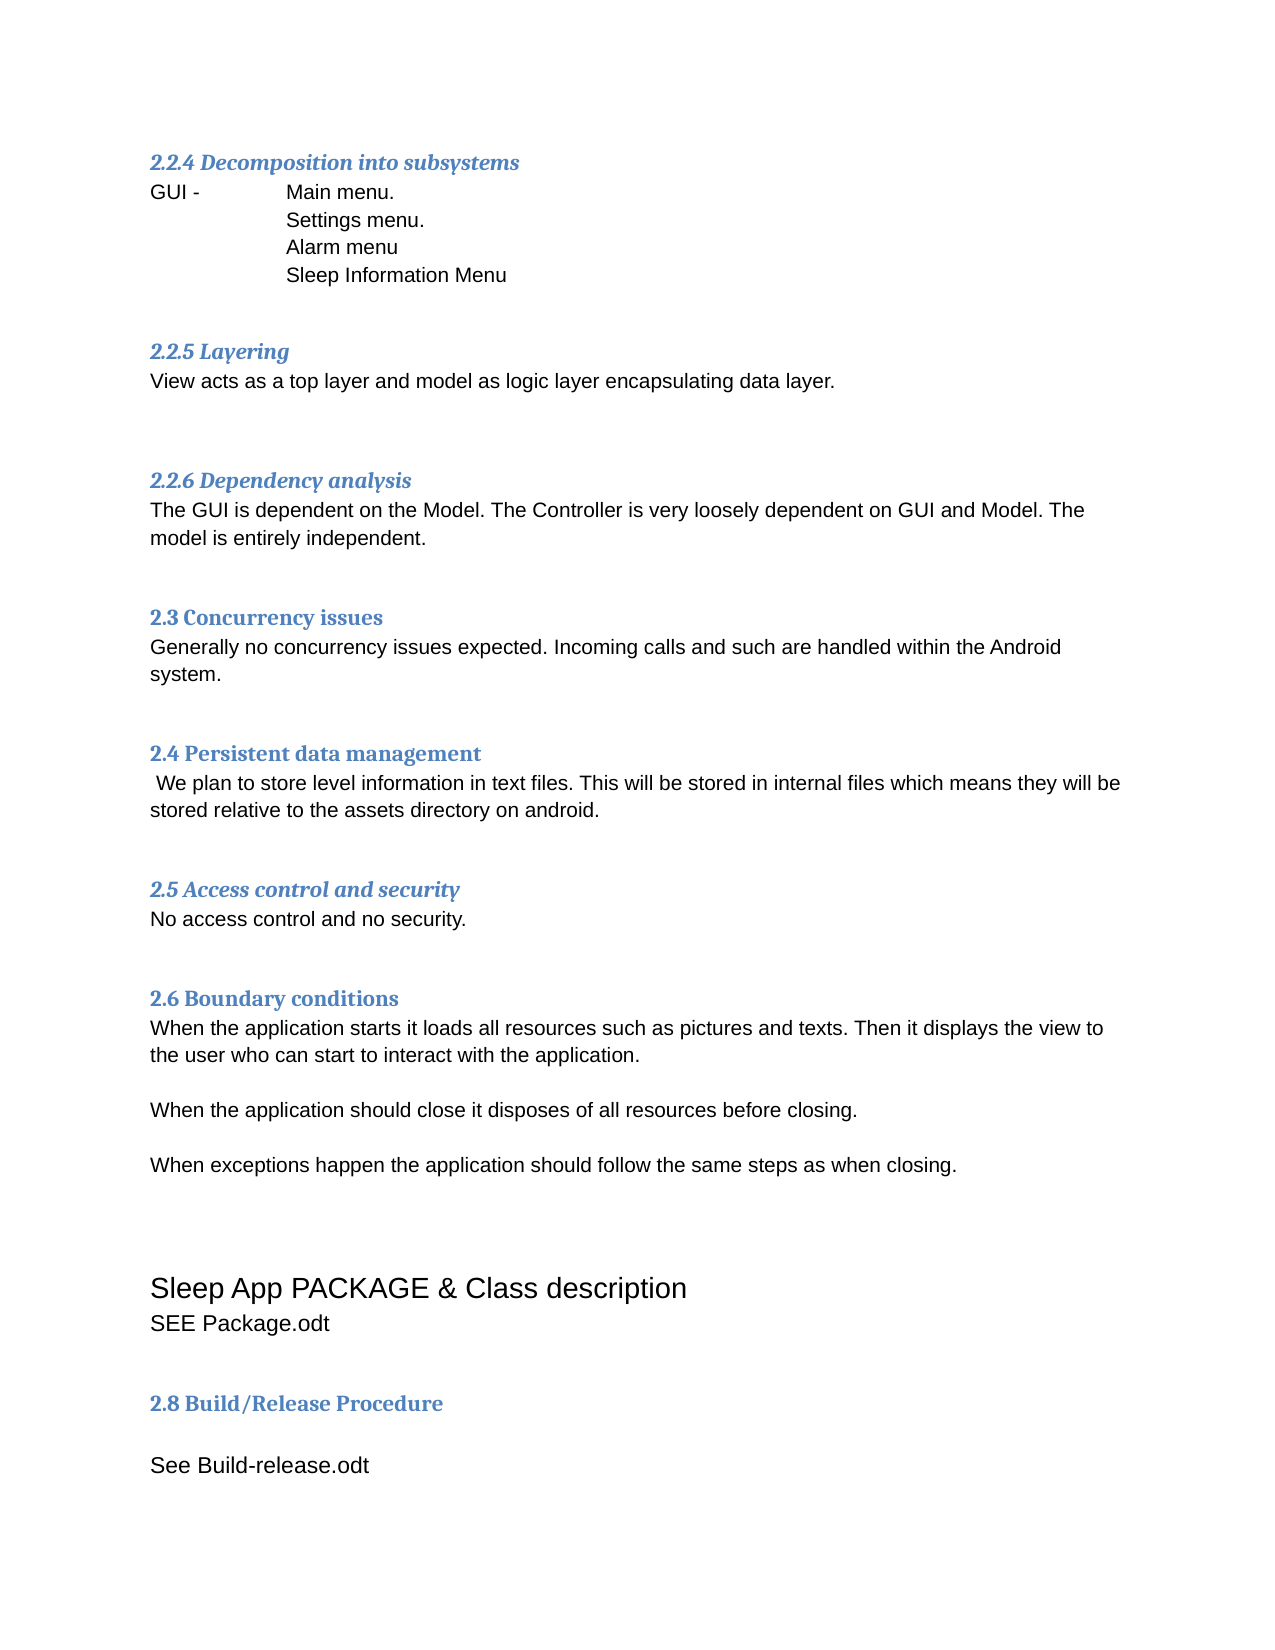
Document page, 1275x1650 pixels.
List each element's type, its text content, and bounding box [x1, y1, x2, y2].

text The GUI is dependent on the Model. The Controller is very loosely dependent on GUI and Model. The model is entirely independent. [150, 498, 1125, 550]
text Generally no concurrency issues expected. Incoming calls and such are handled within the Android system. [150, 634, 1125, 686]
subtitle 2.6 Boundary conditions [150, 986, 1125, 1012]
text When the application starts it loads all resources such as pictures and texts. Then it displays the view to the user who can start to interact with the application. [150, 1016, 1125, 1067]
text When the application should close it disposes of all resources before closing. [150, 1098, 1125, 1122]
text Settings menu. [150, 208, 1125, 232]
subtitle 2.4 Persistent data management [150, 741, 1125, 767]
text See Build-release.odt [150, 1452, 1125, 1478]
text We plan to store level information in text files. This will be stored in internal files which means they will be stored relative to the assets directory on android. [150, 771, 1125, 822]
text SEE Package.odt [150, 1310, 1125, 1336]
text View acts as a top layer and model as logic layer encapsulating data layer. [150, 369, 1125, 393]
subtitle 2.5 Access control and security [150, 877, 1125, 903]
text No access control and no security. [150, 907, 1125, 931]
subtitle 2.3 Concurrency issues [150, 604, 1125, 631]
text Alarm menu [150, 235, 1125, 259]
text Sleep Information Menu [150, 263, 1125, 287]
text Sleep App PACKAGE & Class description [150, 1271, 1125, 1305]
subtitle 2.2.5 Layering [150, 338, 1125, 365]
subtitle 2.2.6 Dependency analysis [150, 468, 1125, 494]
text GUI - Main menu. [150, 180, 1125, 204]
subtitle 2.2.4 Decomposition into subsystems [150, 150, 1125, 176]
text When exceptions happen the application should follow the same steps as when closing. [150, 1153, 1125, 1177]
subtitle 2.8 Build/Release Procedure [150, 1391, 1125, 1418]
